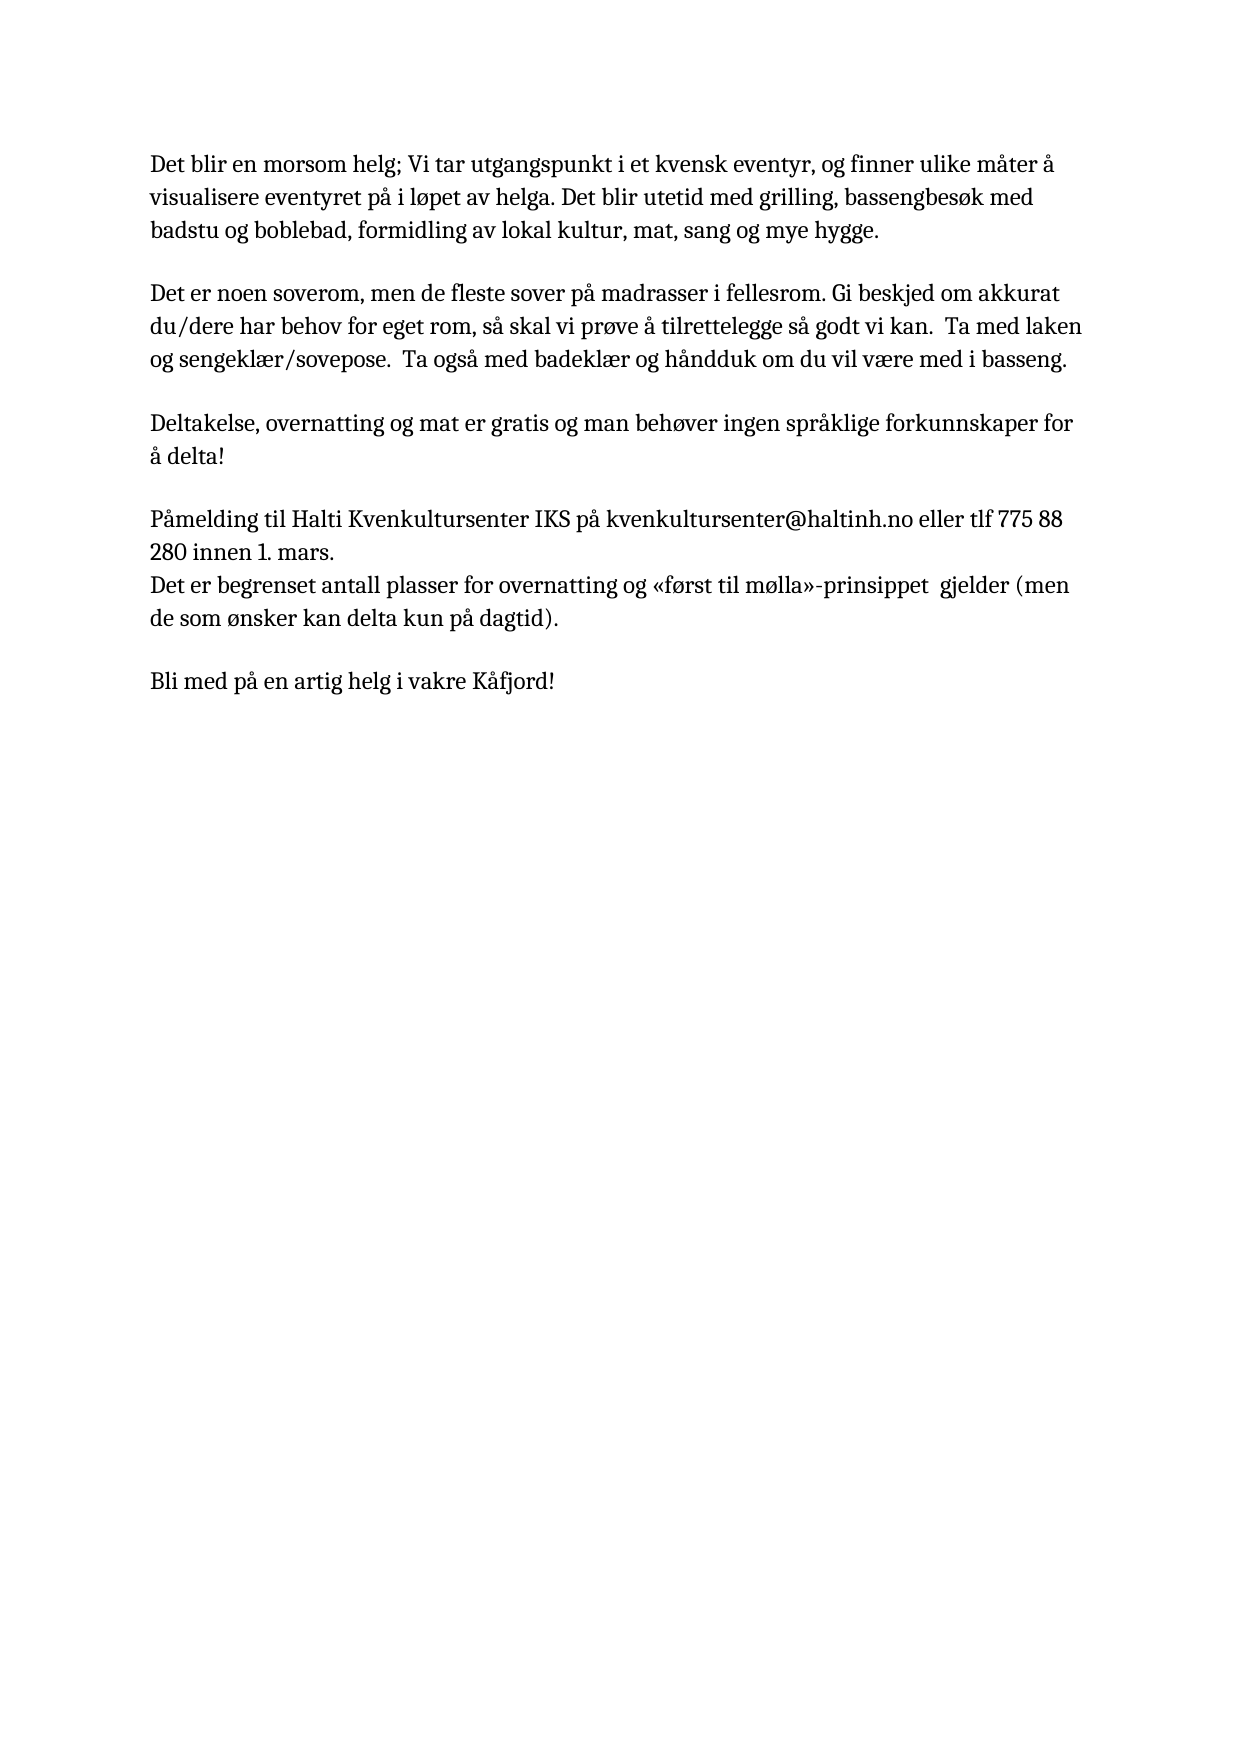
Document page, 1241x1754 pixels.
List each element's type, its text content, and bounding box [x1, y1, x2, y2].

text Bli med på en artig helg i vakre Kåfjord! [150, 667, 1090, 696]
text Deltakelse, overnatting og mat er gratis og man behøver ingen språklige forkunnskaper for å delta! [150, 408, 1090, 470]
text Det blir en morsom helg; Vi tar utgangspunkt i et kvensk eventyr, og finner ulike måter å visualisere eventyret på i løpet av helga. Det blir utetid med grilling, bassengbesøk med badstu og boblebad, formidling av lokal kultur, mat, sang og mye hygge. [150, 150, 1090, 245]
text Det er noen soverom, men de fleste sover på madrasser i fellesrom. Gi beskjed om akkurat du/dere har behov for eget rom, så skal vi prøve å tilrettelegge så godt vi kan. Ta med laken og sengeklær/sovepose. Ta også med badeklær og håndduk om du vil være med i basseng. [150, 279, 1090, 374]
text Det er begrenset antall plasser for overnatting og «først til mølla»-prinsippet gjelder (men de som ønsker kan delta kun på dagtid). [150, 571, 1090, 633]
text Påmelding til Halti Kvenkultursenter IKS på kvenkultursenter@haltinh.no eller tlf 775 88 280 innen 1. mars. [150, 505, 1090, 567]
